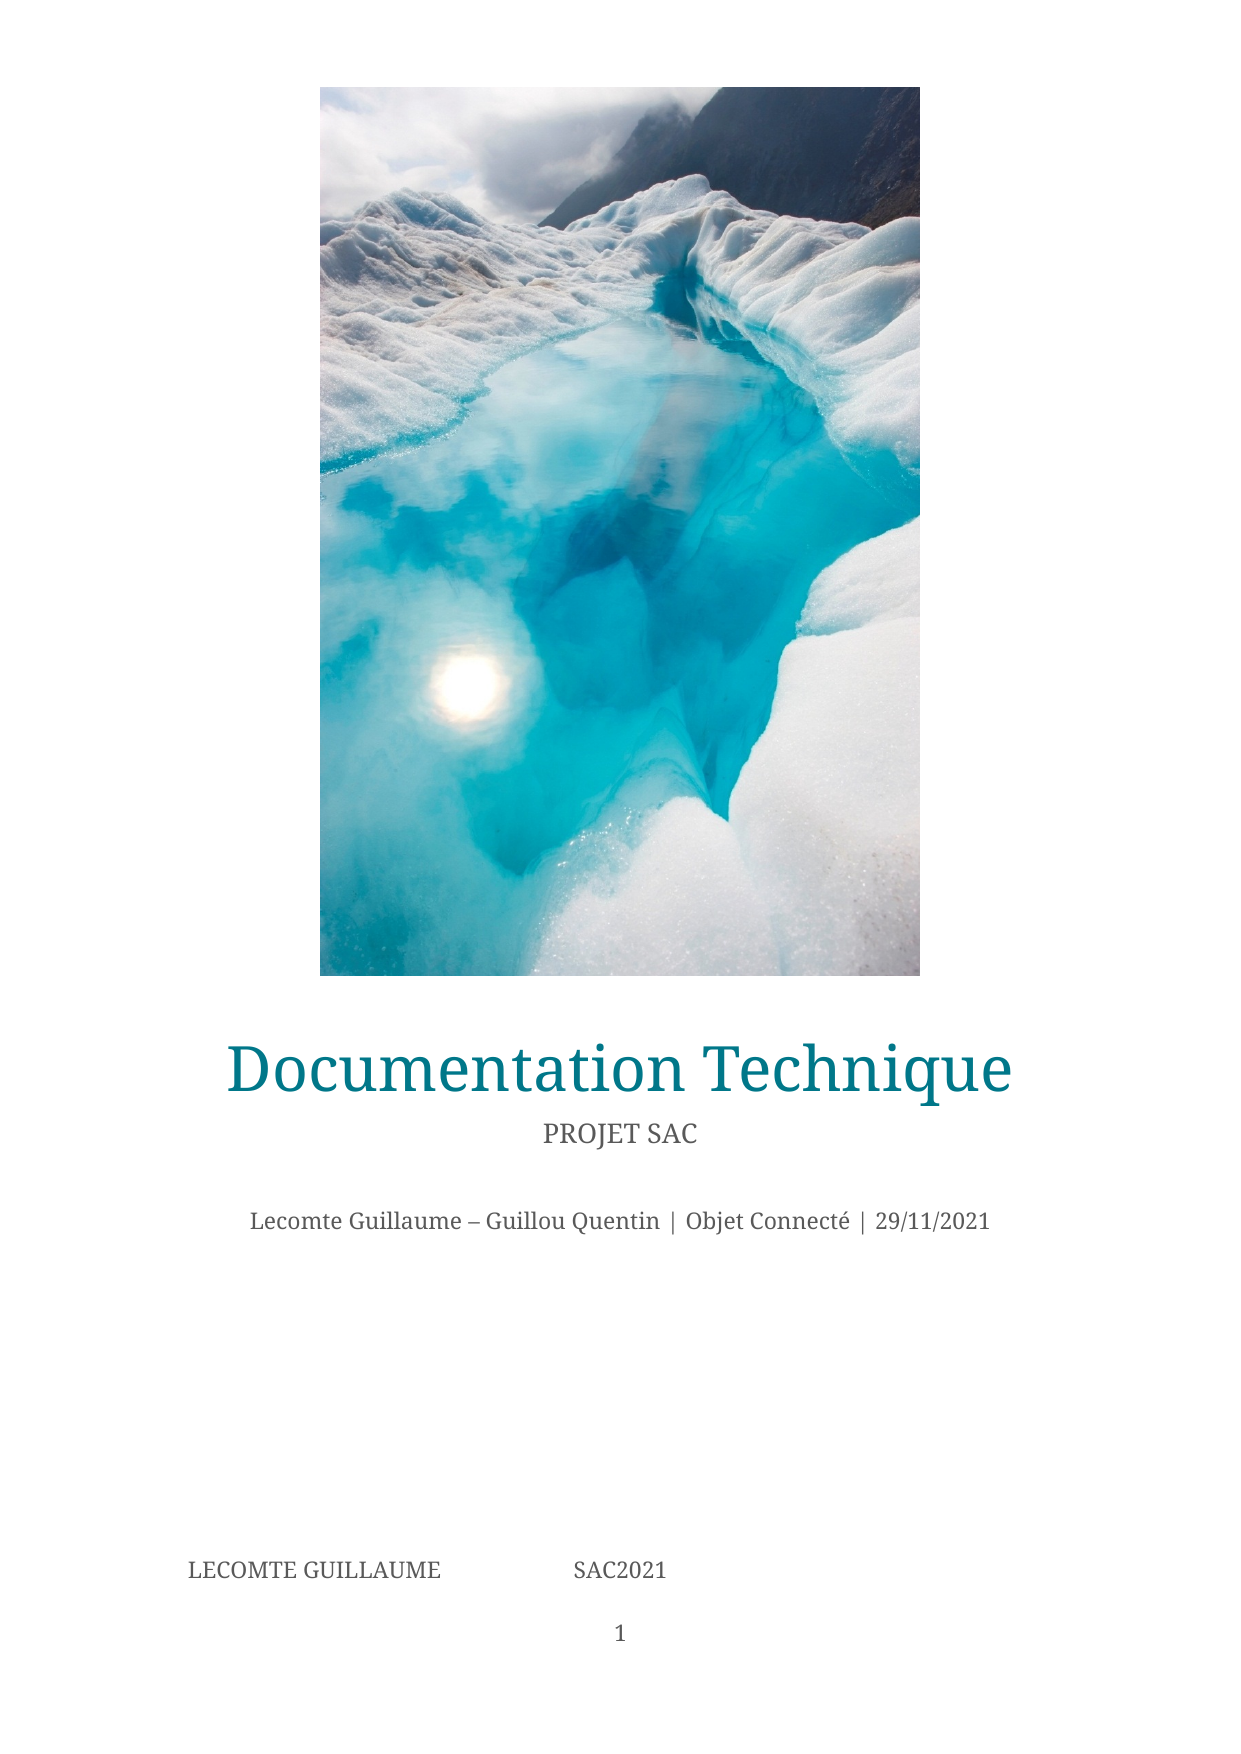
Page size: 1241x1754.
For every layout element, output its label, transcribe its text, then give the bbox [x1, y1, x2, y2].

text Documentation Technique [187, 1025, 1053, 1110]
text Projet SAC [187, 1114, 1053, 1151]
text Lecomte Guillaume – Guillou Quentin | Objet Connecté | 29/11/2021 [187, 1205, 1053, 1236]
